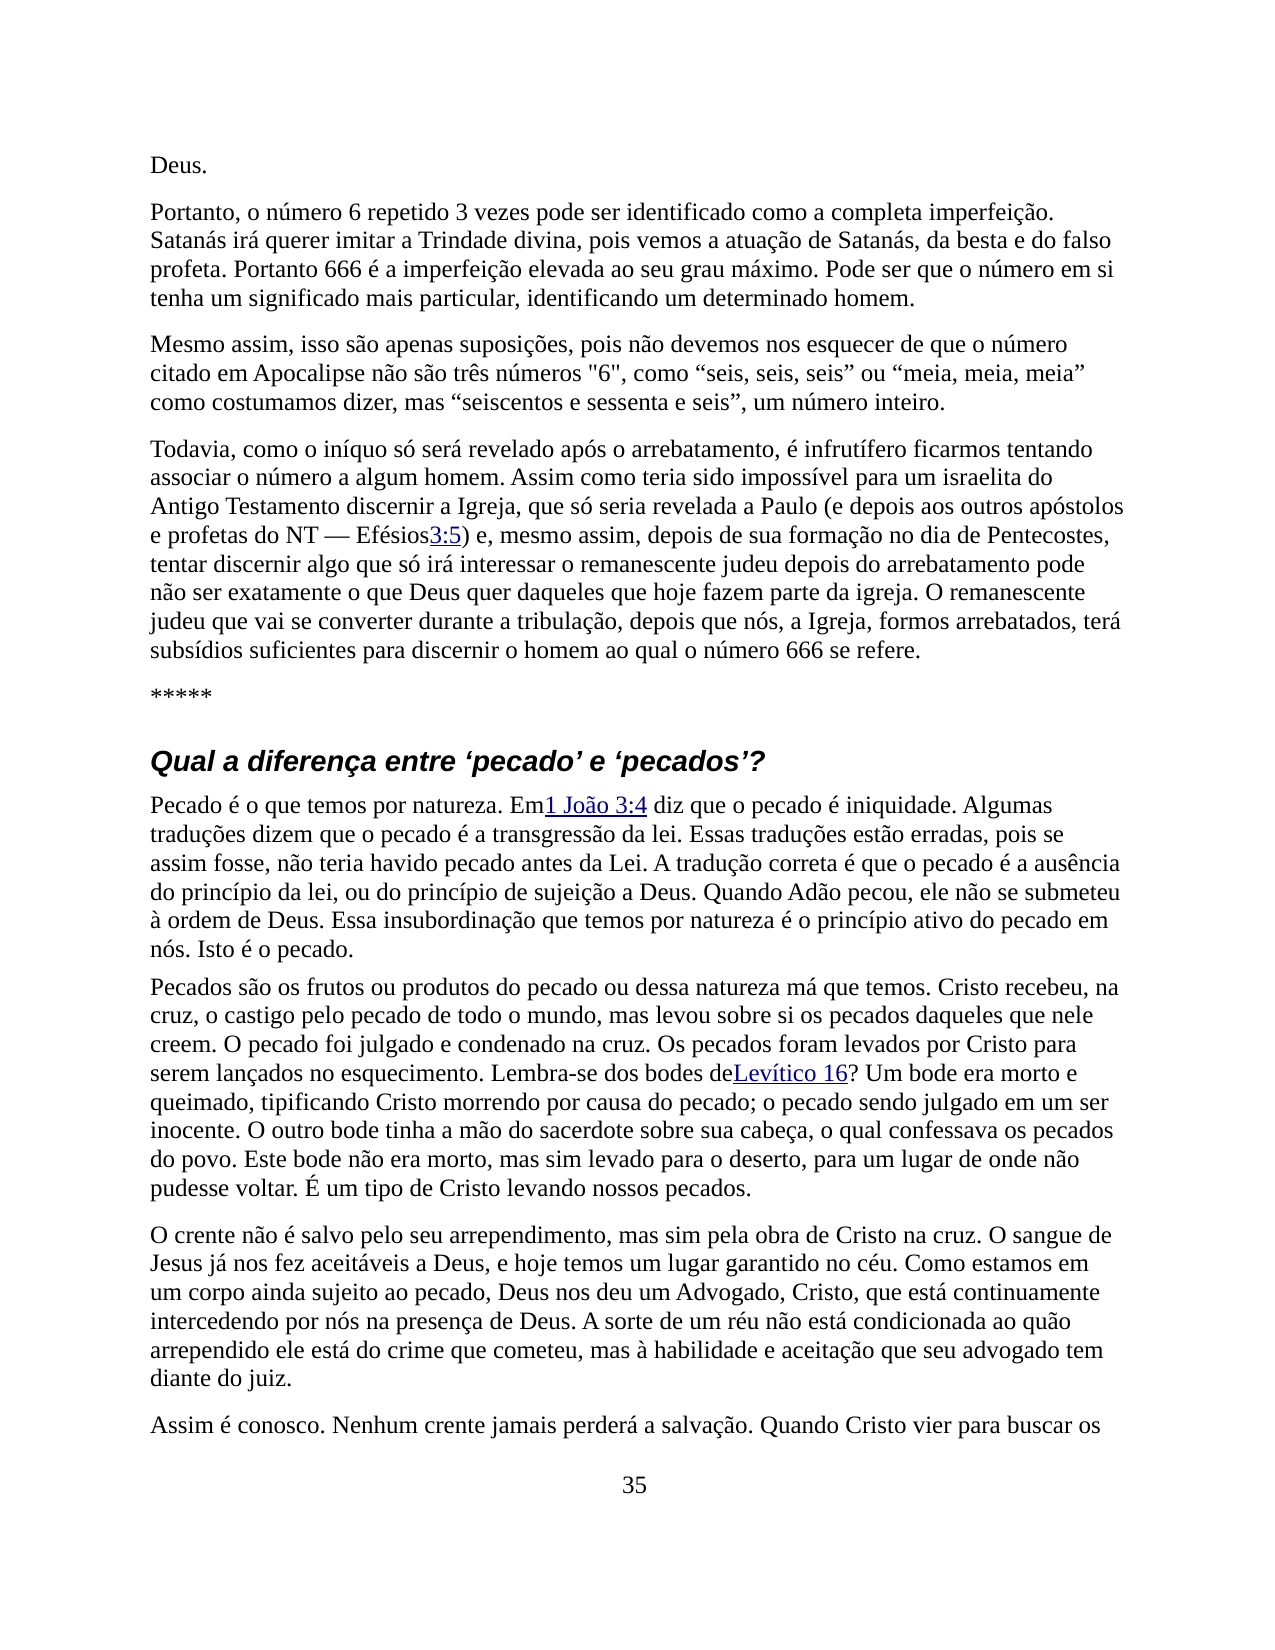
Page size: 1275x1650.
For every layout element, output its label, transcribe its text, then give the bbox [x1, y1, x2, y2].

text Deus. [150, 150, 1125, 179]
text Portanto, o número 6 repetido 3 vezes pode ser identificado como a completa imperfeição. Satanás irá querer imitar a Trindade divina, pois vemos a atuação de Satanás, da besta e do falso profeta. Portanto 666 é a imperfeição elevada ao seu grau máximo. Pode ser que o número em si tenha um significado mais particular, identificando um determinado homem. [150, 197, 1125, 312]
text Assim é conosco. Nenhum crente jamais perderá a salvação. Quando Cristo vier para buscar os [150, 1410, 1125, 1439]
subtitle Qual a diferença entre ‘pecado’ e ‘pecados’? [150, 744, 1125, 778]
text O crente não é salvo pelo seu arrependimento, mas sim pela obra de Cristo na cruz. O sangue de Jesus já nos fez aceitáveis a Deus, e hoje temos um lugar garantido no céu. Como estamos em um corpo ainda sujeito ao pecado, Deus nos deu um Advogado, Cristo, que está continuamente intercedendo por nós na presença de Deus. A sorte de um réu não está condicionada ao quão arrependido ele está do crime que cometeu, mas à habilidade e aceitação que seu advogado tem diante do juiz. [150, 1220, 1125, 1392]
text Todavia, como o iníquo só será revelado após o arrebatamento, é infrutífero ficarmos tentando associar o número a algum homem. Assim como teria sido impossível para um israelita do Antigo Testamento discernir a Igreja, que só seria revelada a Paulo (e depois aos outros apóstolos e profetas do NT — Efésios3:5) e, mesmo assim, depois de sua formação no dia de Pentecostes, tentar discernir algo que só irá interessar o remanescente judeu depois do arrebatamento pode não ser exatamente o que Deus quer daqueles que hoje fazem parte da igreja. O remanescente judeu que vai se converter durante a tribulação, depois que nós, a Igreja, formos arrebatados, terá subsídios suficientes para discernir o homem ao qual o número 666 se refere. [150, 434, 1125, 664]
text Pecados são os frutos ou produtos do pecado ou dessa natureza má que temos. Cristo recebeu, na cruz, o castigo pelo pecado de todo o mundo, mas levou sobre si os pecados daqueles que nele creem. O pecado foi julgado e condenado na cruz. Os pecados foram levados por Cristo para serem lançados no esquecimento. Lembra-se dos bodes deLevítico 16? Um bode era morto e queimado, tipificando Cristo morrendo por causa do pecado; o pecado sendo julgado em um ser inocente. O outro bode tinha a mão do sacerdote sobre sua cabeça, o qual confessava os pecados do povo. Este bode não era morto, mas sim levado para o deserto, para um lugar de onde não pudesse voltar. É um tipo de Cristo levando nossos pecados. [150, 972, 1125, 1202]
text Mesmo assim, isso são apenas suposições, pois não devemos nos esquecer de que o número citado em Apocalipse não são três números "6", como “seis, seis, seis” ou “meia, meia, meia” como costumamos dizer, mas “seiscentos e sessenta e seis”, um número inteiro. [150, 329, 1125, 416]
text ***** [150, 682, 1125, 710]
text Pecado é o que temos por natureza. Em1 João 3:4 diz que o pecado é iniquidade. Algumas traduções dizem que o pecado é a transgressão da lei. Essas traduções estão erradas, pois se assim fosse, não teria havido pecado antes da Lei. A tradução correta é que o pecado é a ausência do princípio da lei, ou do princípio de sujeição a Deus. Quando Adão pecou, ele não se submeteu à ordem de Deus. Essa insubordinação que temos por natureza é o princípio ativo do pecado em nós. Isto é o pecado. [150, 790, 1125, 963]
